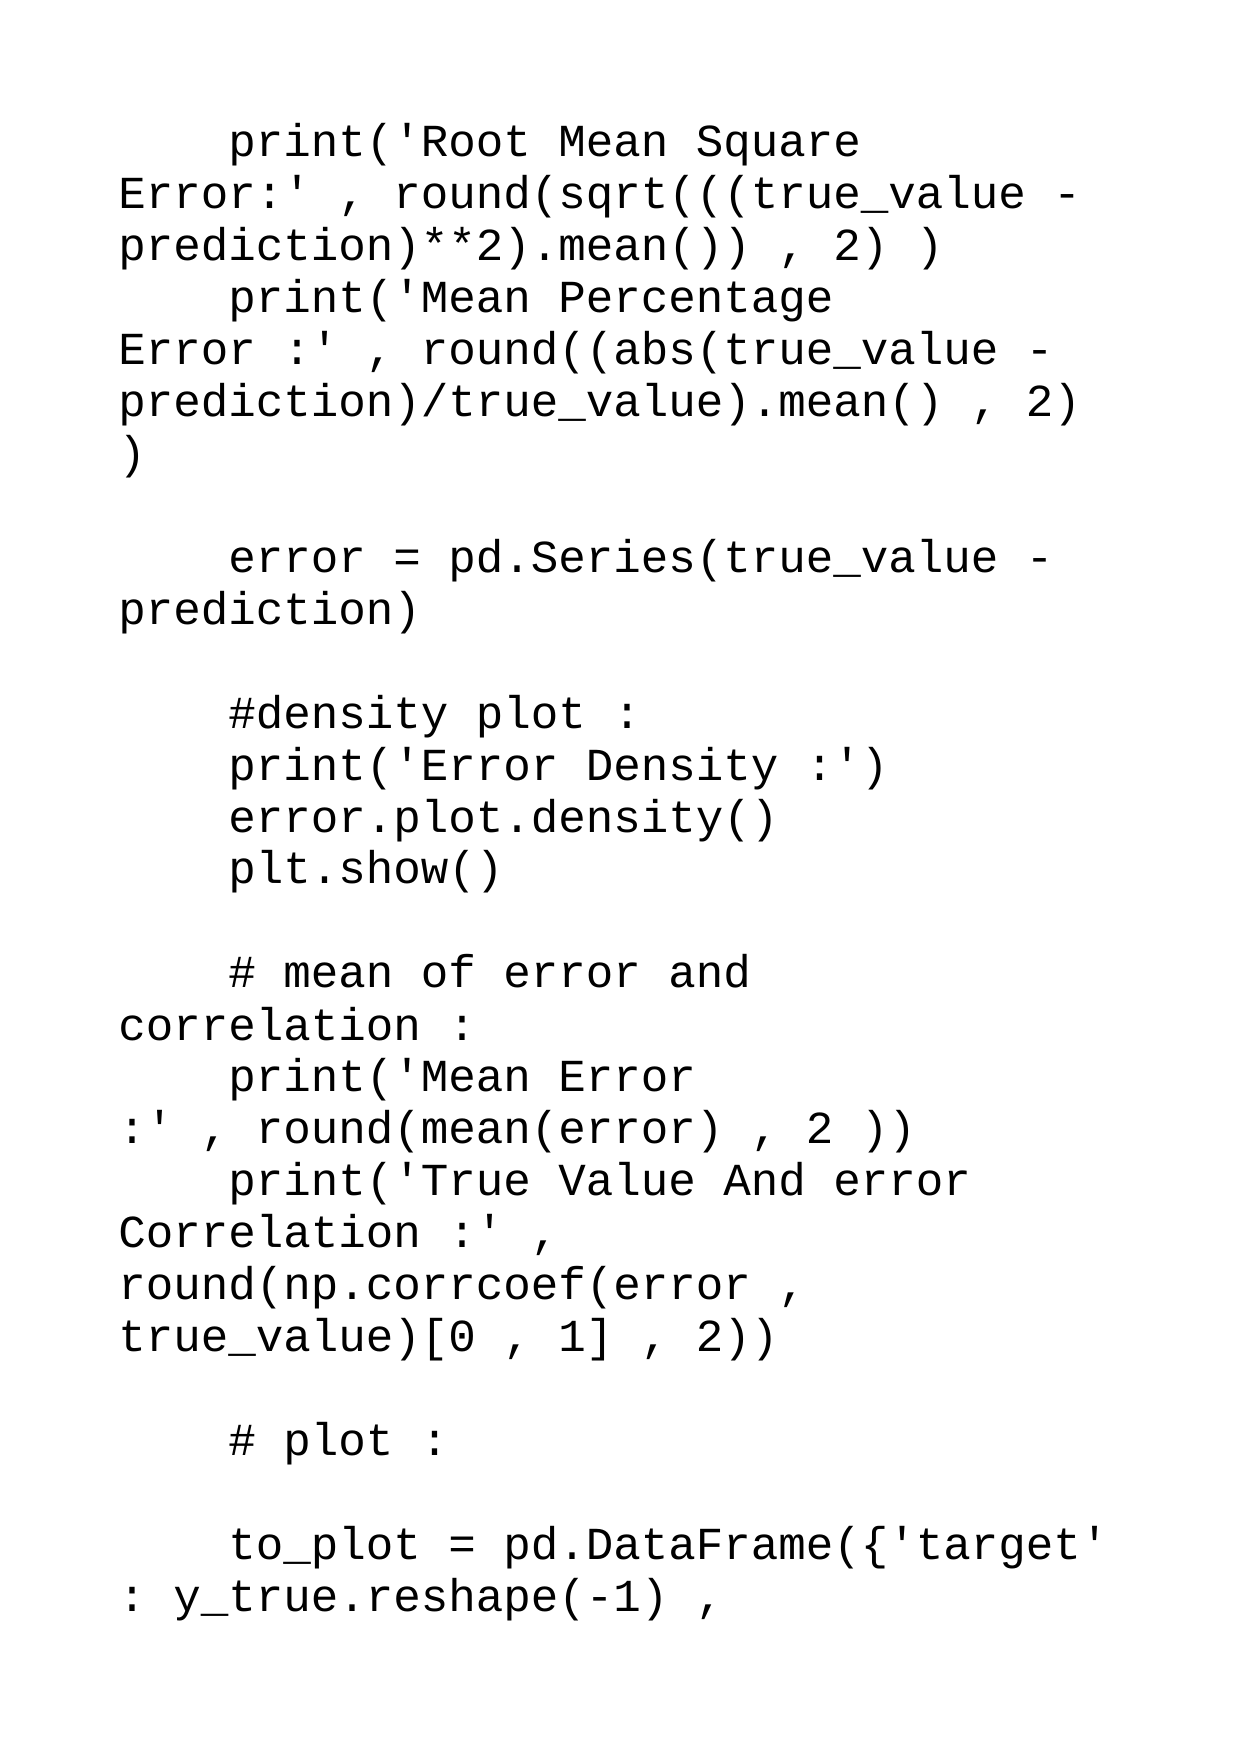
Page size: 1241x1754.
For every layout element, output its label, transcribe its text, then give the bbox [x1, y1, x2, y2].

text error.plot.density() [118, 794, 1122, 846]
text print('Error Density :') [118, 742, 1122, 794]
text to_plot = pd.DataFrame({'target' : y_true.reshape(-1) , [118, 1522, 1122, 1626]
text print('Mean Error :' , round(mean(error) , 2 )) [118, 1054, 1122, 1158]
text print('Root Mean Square Error:' , round(sqrt(((true_value - prediction)**2).mean()) , 2) ) [118, 118, 1122, 274]
text plt.show() [118, 846, 1122, 898]
text print('Mean Percentage Error :' , round((abs(true_value - prediction)/true_value).mean() , 2) ) [118, 274, 1122, 482]
text # plot : [118, 1418, 1122, 1469]
text #density plot : [118, 690, 1122, 742]
text error = pd.Series(true_value - prediction) [118, 534, 1122, 638]
text # mean of error and correlation : [118, 950, 1122, 1054]
text print('True Value And error Correlation :' , round(np.corrcoef(error , true_value)[0 , 1] , 2)) [118, 1158, 1122, 1366]
